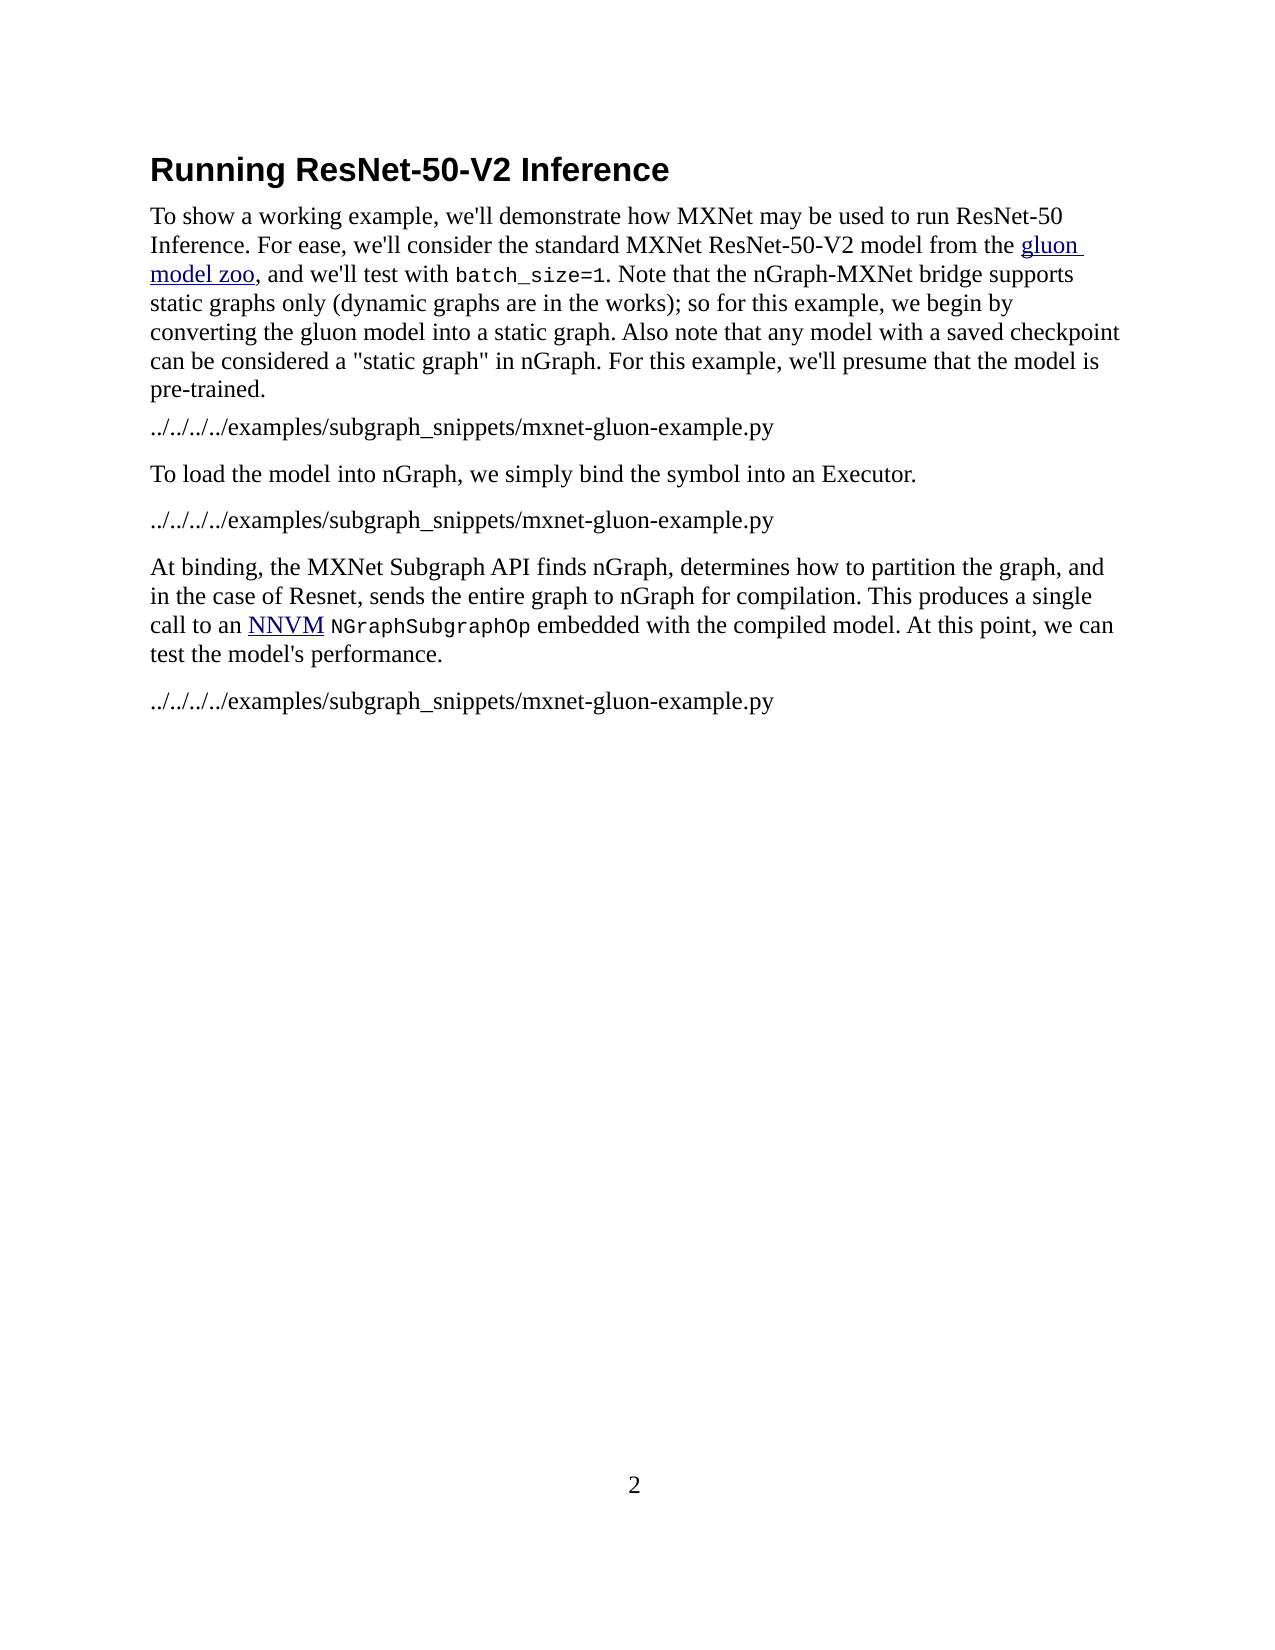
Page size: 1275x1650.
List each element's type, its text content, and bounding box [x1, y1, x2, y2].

text ../../../../examples/subgraph_snippets/mxnet-gluon-example.py [150, 412, 1125, 441]
text ../../../../examples/subgraph_snippets/mxnet-gluon-example.py [150, 506, 1125, 534]
text To show a working example, we'll demonstrate how MXNet may be used to run ResNet-50 Inference. For ease, we'll consider the standard MXNet ResNet-50-V2 model from the gluon model zoo, and we'll test with batch_size=1. Note that the nGraph-MXNet bridge supports static graphs only (dynamic graphs are in the works); so for this example, we begin by converting the gluon model into a static graph. Also note that any model with a saved checkpoint can be considered a "static graph" in nGraph. For this example, we'll presume that the model is pre-trained. [150, 201, 1125, 403]
text At binding, the MXNet Subgraph API finds nGraph, determines how to partition the graph, and in the case of Resnet, sends the entire graph to nGraph for compilation. This produces a single call to an NNVM NGraphSubgraphOp embedded with the compiled model. At this point, we can test the model's performance. [150, 552, 1125, 668]
text To load the model into nGraph, we simply bind the symbol into an Executor. [150, 459, 1125, 488]
subtitle Running ResNet-50-V2 Inference [150, 150, 1125, 189]
text ../../../../examples/subgraph_snippets/mxnet-gluon-example.py [150, 686, 1125, 715]
